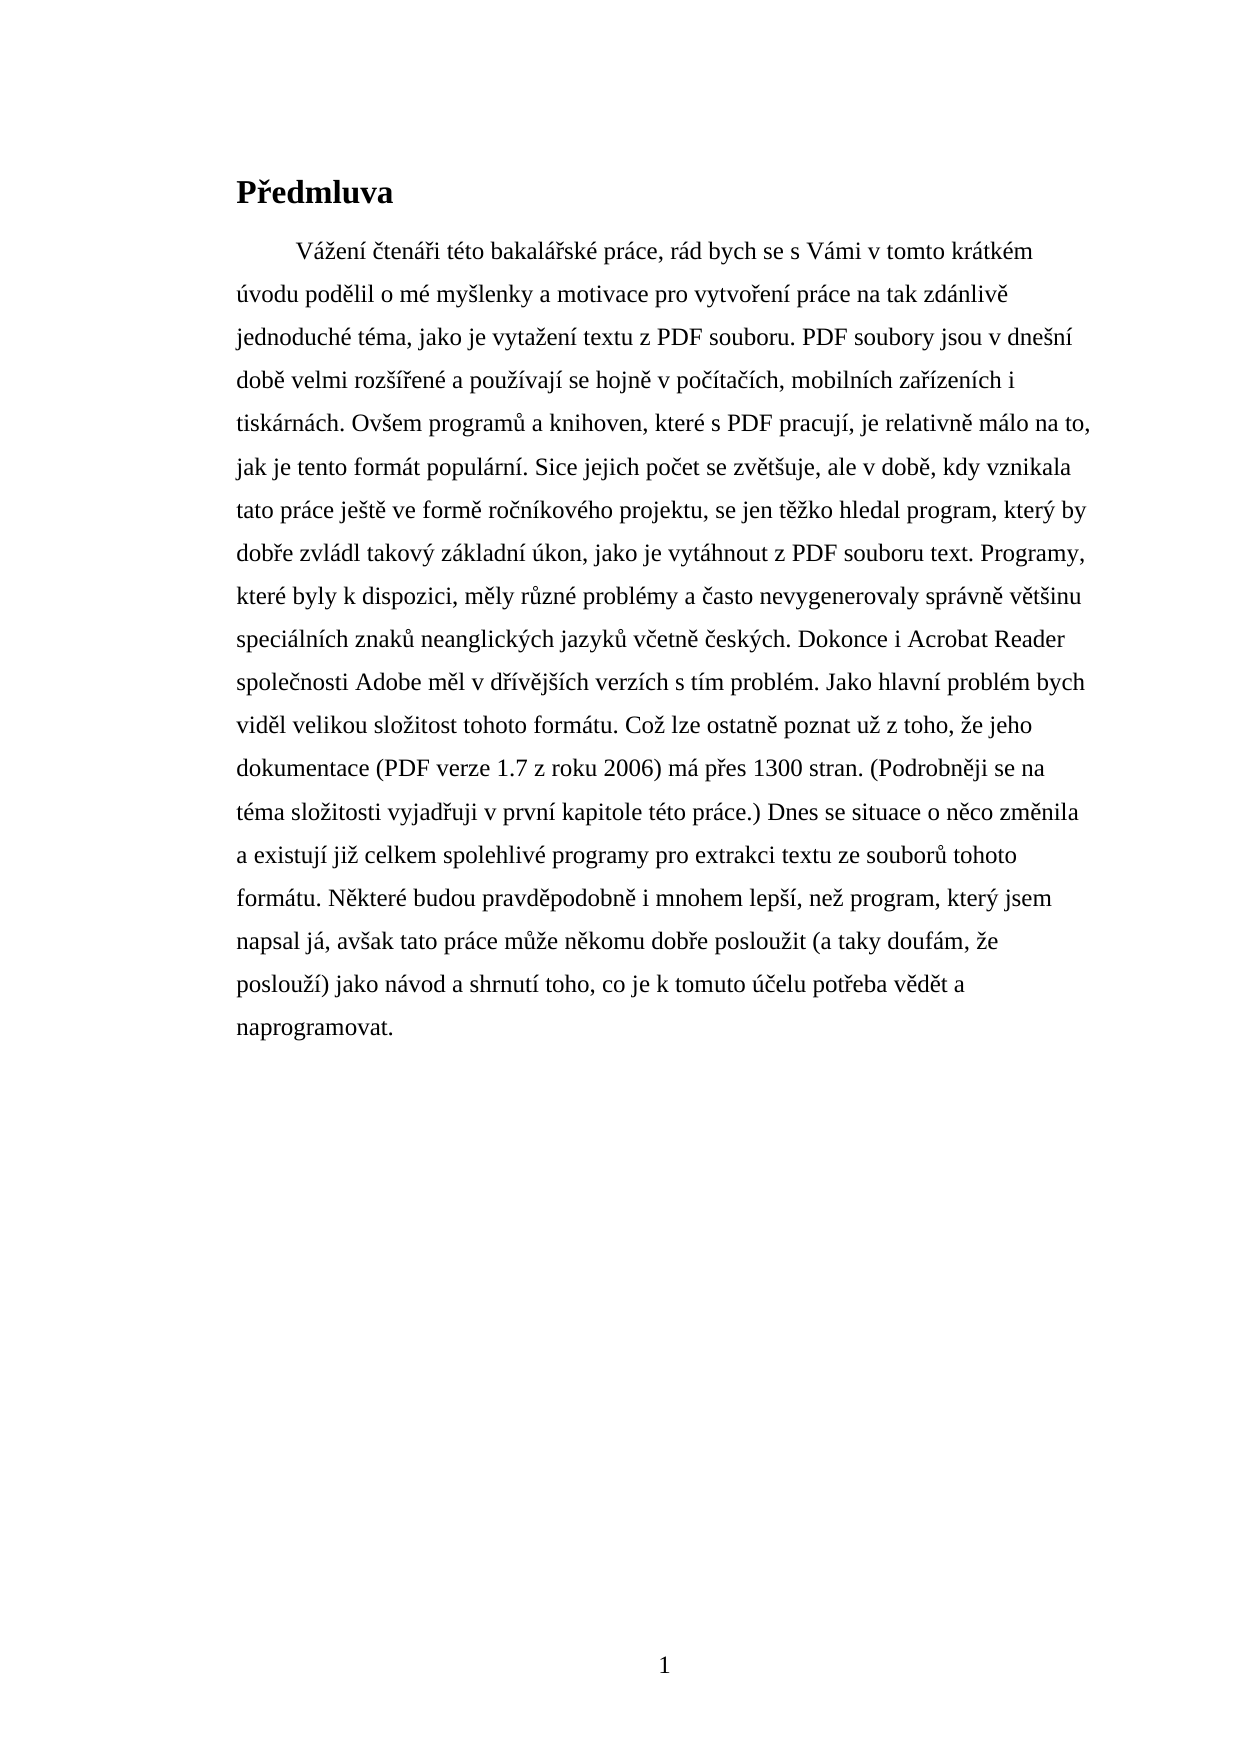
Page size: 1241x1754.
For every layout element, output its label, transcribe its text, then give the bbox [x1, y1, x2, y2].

subtitle Předmluva [236, 173, 1092, 211]
text Vážení čtenáři této bakalářské práce, rád bych se s Vámi v tomto krátkém úvodu podělil o mé myšlenky a motivace pro vytvoření práce na tak zdánlivě jednoduché téma, jako je vytažení textu z PDF souboru. PDF soubory jsou v dnešní době velmi rozšířené a používají se hojně v počítačích, mobilních zařízeních i tiskárnách. Ovšem programů a knihoven, které s PDF pracují, je relativně málo na to, jak je tento formát populární. Sice jejich počet se zvětšuje, ale v době, kdy vznikala tato práce ještě ve formě ročníkového projektu, se jen těžko hledal program, který by dobře zvládl takový základní úkon, jako je vytáhnout z PDF souboru text. Programy, které byly k dispozici, měly různé problémy a často nevygenerovaly správně většinu speciálních znaků neanglických jazyků včetně českých. Dokonce i Acrobat Reader společnosti Adobe měl v dřívějších verzích s tím problém. Jako hlavní problém bych viděl velikou složitost tohoto formátu. Což lze ostatně poznat už z toho, že jeho dokumentace (PDF verze 1.7 z roku 2006) má přes 1300 stran. (Podrobněji se na téma složitosti vyjadřuji v první kapitole této práce.) Dnes se situace o něco změnila a existují již celkem spolehlivé programy pro extrakci textu ze souborů tohoto formátu. Některé budou pravděpodobně i mnohem lepší, než program, který jsem napsal já, avšak tato práce může někomu dobře posloužit (a taky doufám, že poslouží) jako návod a shrnutí toho, co je k tomuto účelu potřeba vědět a naprogramovat. [236, 236, 1092, 1041]
